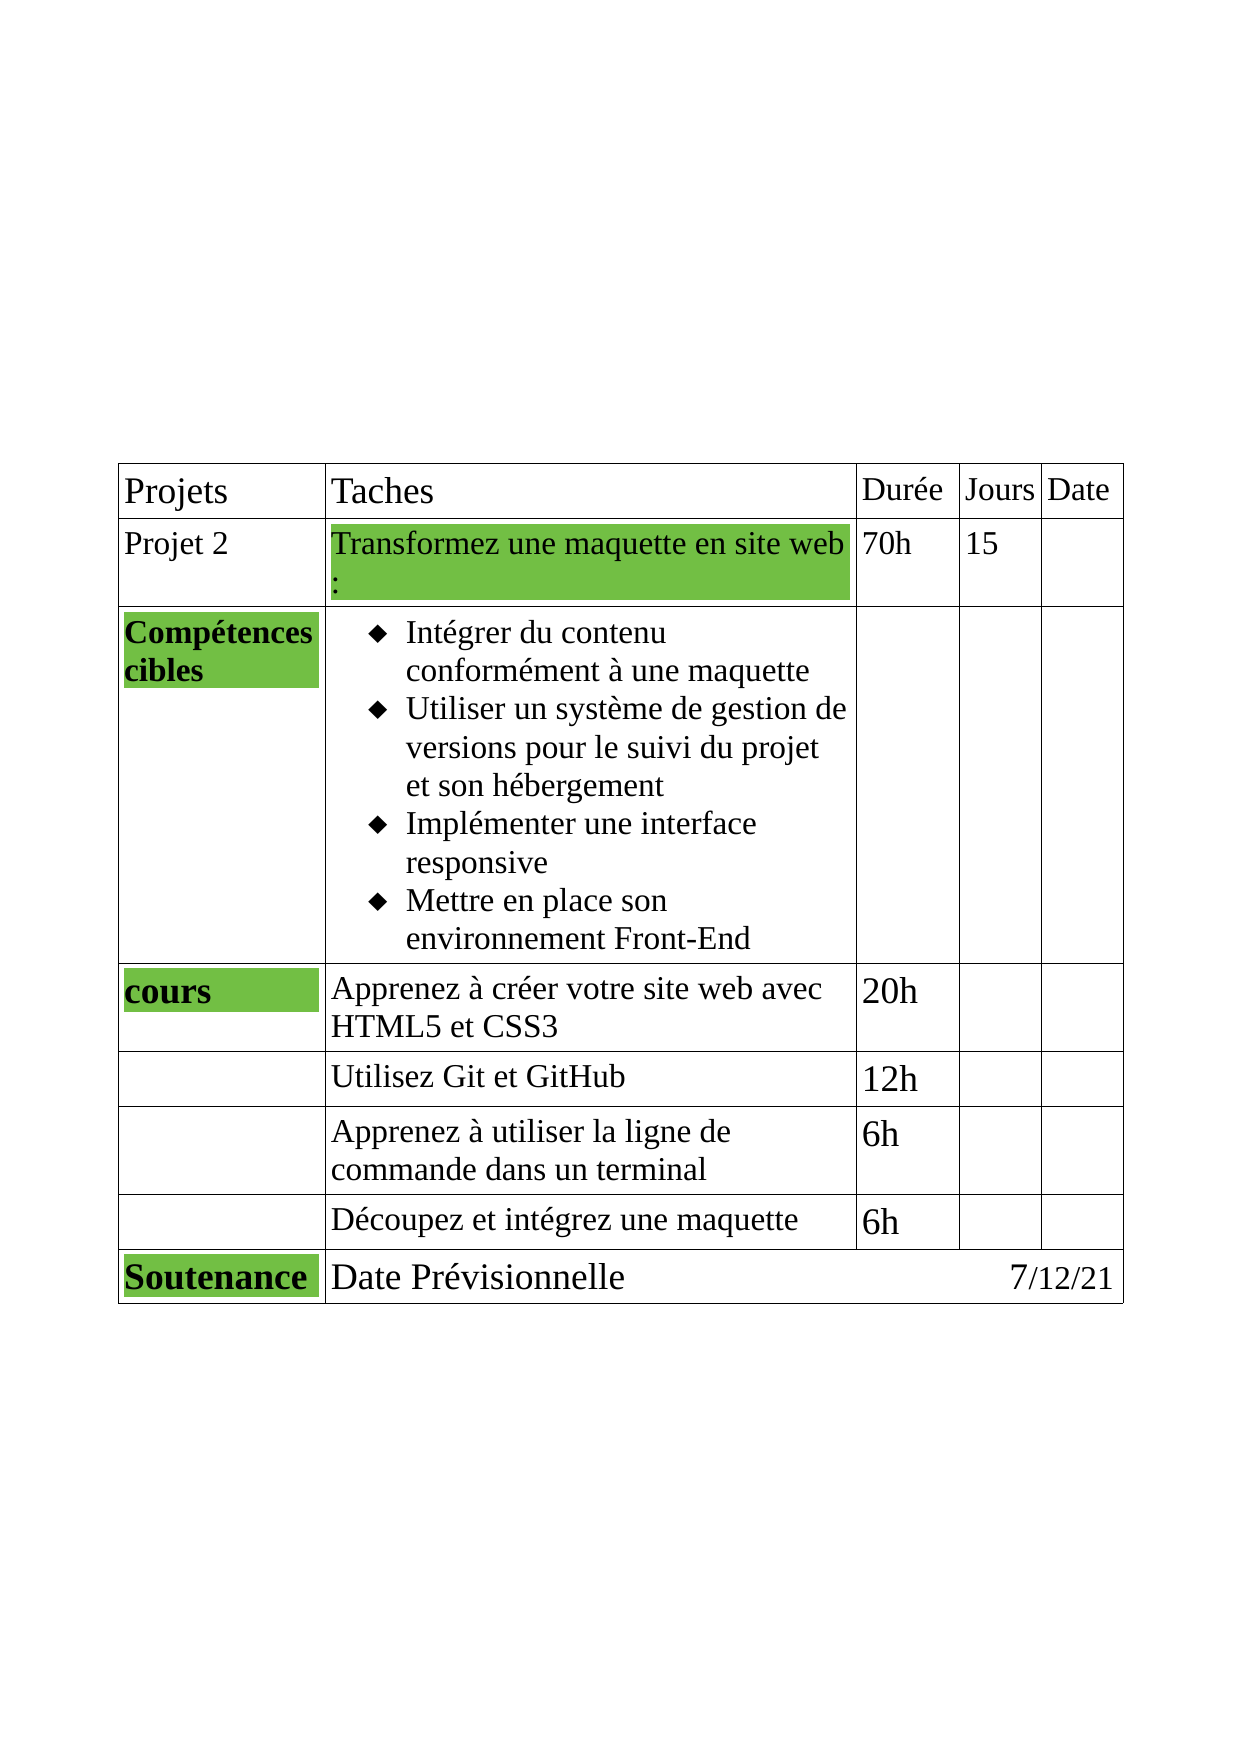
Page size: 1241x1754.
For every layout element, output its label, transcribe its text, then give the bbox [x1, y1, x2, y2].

table_cell [960, 607, 1041, 963]
table_cell 70h [857, 519, 959, 606]
table_cell Apprenez à créer votre site web avec HTML5 et CSS3 [326, 964, 856, 1051]
table_cell [1042, 964, 1123, 1051]
table_cell [1042, 1195, 1123, 1248]
table_cell [119, 1195, 325, 1248]
table_cell Apprenez à utiliser la ligne de commande dans un terminal [326, 1107, 856, 1194]
table_header Taches [326, 464, 856, 518]
table_cell [1042, 1107, 1123, 1194]
table_cell 15 [960, 519, 1041, 606]
table_cell [960, 1107, 1041, 1194]
table_cell Compétences cibles [119, 607, 325, 963]
table_cell Date Prévisionnelle 7/12/21 [326, 1250, 1123, 1303]
table_cell Découpez et intégrez une maquette [326, 1195, 856, 1248]
table_cell [960, 1195, 1041, 1248]
table_cell [960, 964, 1041, 1051]
table_header Date [1042, 464, 1123, 518]
table_cell 6h [857, 1107, 959, 1194]
table_header Jours [960, 464, 1041, 518]
table_cell [1042, 607, 1123, 963]
table_cell 12h [857, 1052, 959, 1106]
table_cell Transformez une maquette en site web : [326, 519, 856, 606]
table_cell Soutenance [119, 1250, 325, 1303]
table_cell 20h [857, 964, 959, 1051]
table_header Projets [119, 464, 325, 518]
table_header Durée [857, 464, 959, 518]
table_cell [1042, 519, 1123, 606]
table_cell Utilisez Git et GitHub [326, 1052, 856, 1106]
table_cell Projet 2 [119, 519, 325, 606]
table_cell [857, 607, 959, 963]
table_cell [119, 1052, 325, 1106]
table_cell [1042, 1052, 1123, 1106]
table_cell cours [119, 964, 325, 1051]
table_cell [960, 1052, 1041, 1106]
table_cell [119, 1107, 325, 1194]
table_cell Intégrer du contenu conformément à une maquette Utiliser un système de gestion de versions pour le suivi du projet et son hébergement Implémenter une interface responsive Mettre en place son environnement Front-End [326, 607, 856, 963]
table_cell 6h [857, 1195, 959, 1248]
